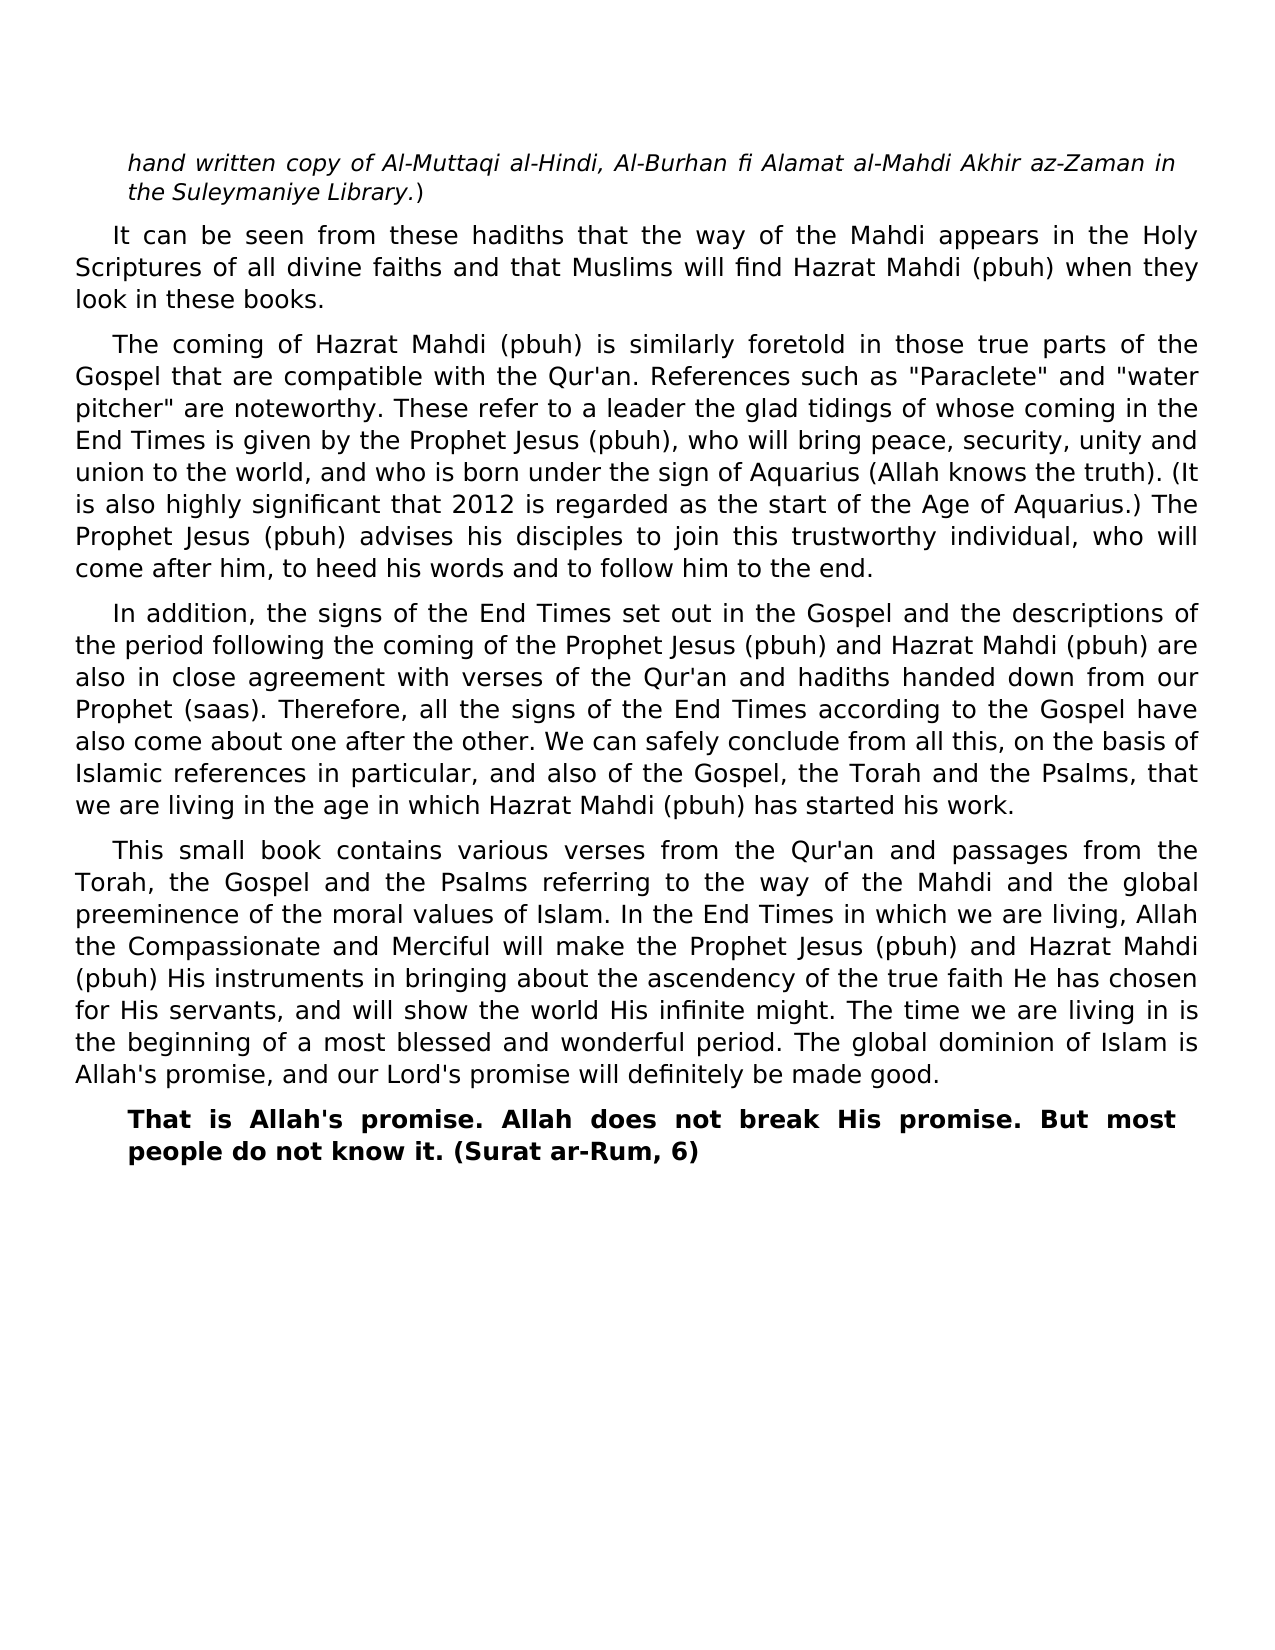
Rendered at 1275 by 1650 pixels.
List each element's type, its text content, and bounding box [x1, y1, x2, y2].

text In addition, the signs of the End Times set out in the Gospel and the descriptions of the period following the coming of the Prophet Jesus (pbuh) and Hazrat Mahdi (pbuh) are also in close agreement with verses of the Qur'an and hadiths handed down from our Prophet (saas). Therefore, all the signs of the End Times according to the Gospel have also come about one after the other. We can safely conclude from all this, on the basis of Islamic references in particular, and also of the Gospel, the Torah and the Psalms, that we are living in the age in which Hazrat Mahdi (pbuh) has started his work. [75, 599, 1200, 821]
text The coming of Hazrat Mahdi (pbuh) is similarly foretold in those true parts of the Gospel that are compatible with the Qur'an. References such as "Paraclete" and "water pitcher" are noteworthy. These refer to a leader the glad tidings of whose coming in the End Times is given by the Prophet Jesus (pbuh), who will bring peace, security, unity and union to the world, and who is born under the sign of Aquarius (Allah knows the truth). (It is also highly significant that 2012 is regarded as the start of the Age of Aquarius.) The Prophet Jesus (pbuh) advises his disciples to join this trustworthy individual, who will come after him, to heed his words and to follow him to the end. [75, 330, 1200, 583]
text hand written copy of Al-Muttaqi al-Hindi, Al-Burhan fi Alamat al-Mahdi Akhir az-Zaman in the Suleymaniye Library.) [127, 150, 1177, 206]
text It can be seen from these hadiths that the way of the Mahdi appears in the Holy Scriptures of all divine faiths and that Muslims will find Hazrat Mahdi (pbuh) when they look in these books. [75, 221, 1200, 314]
text That is Allah's promise. Allah does not break His promise. But most people do not know it. (Surat ar-Rum, 6) [127, 1105, 1177, 1166]
text This small book contains various verses from the Qur'an and passages from the Torah, the Gospel and the Psalms referring to the way of the Mahdi and the global preeminence of the moral values of Islam. In the End Times in which we are living, Allah the Compassionate and Merciful will make the Prophet Jesus (pbuh) and Hazrat Mahdi (pbuh) His instruments in bringing about the ascendency of the true faith He has chosen for His servants, and will show the world His infinite might. The time we are living in is the beginning of a most blessed and wonderful period. The global dominion of Islam is Allah's promise, and our Lord's promise will definitely be made good. [75, 836, 1200, 1090]
